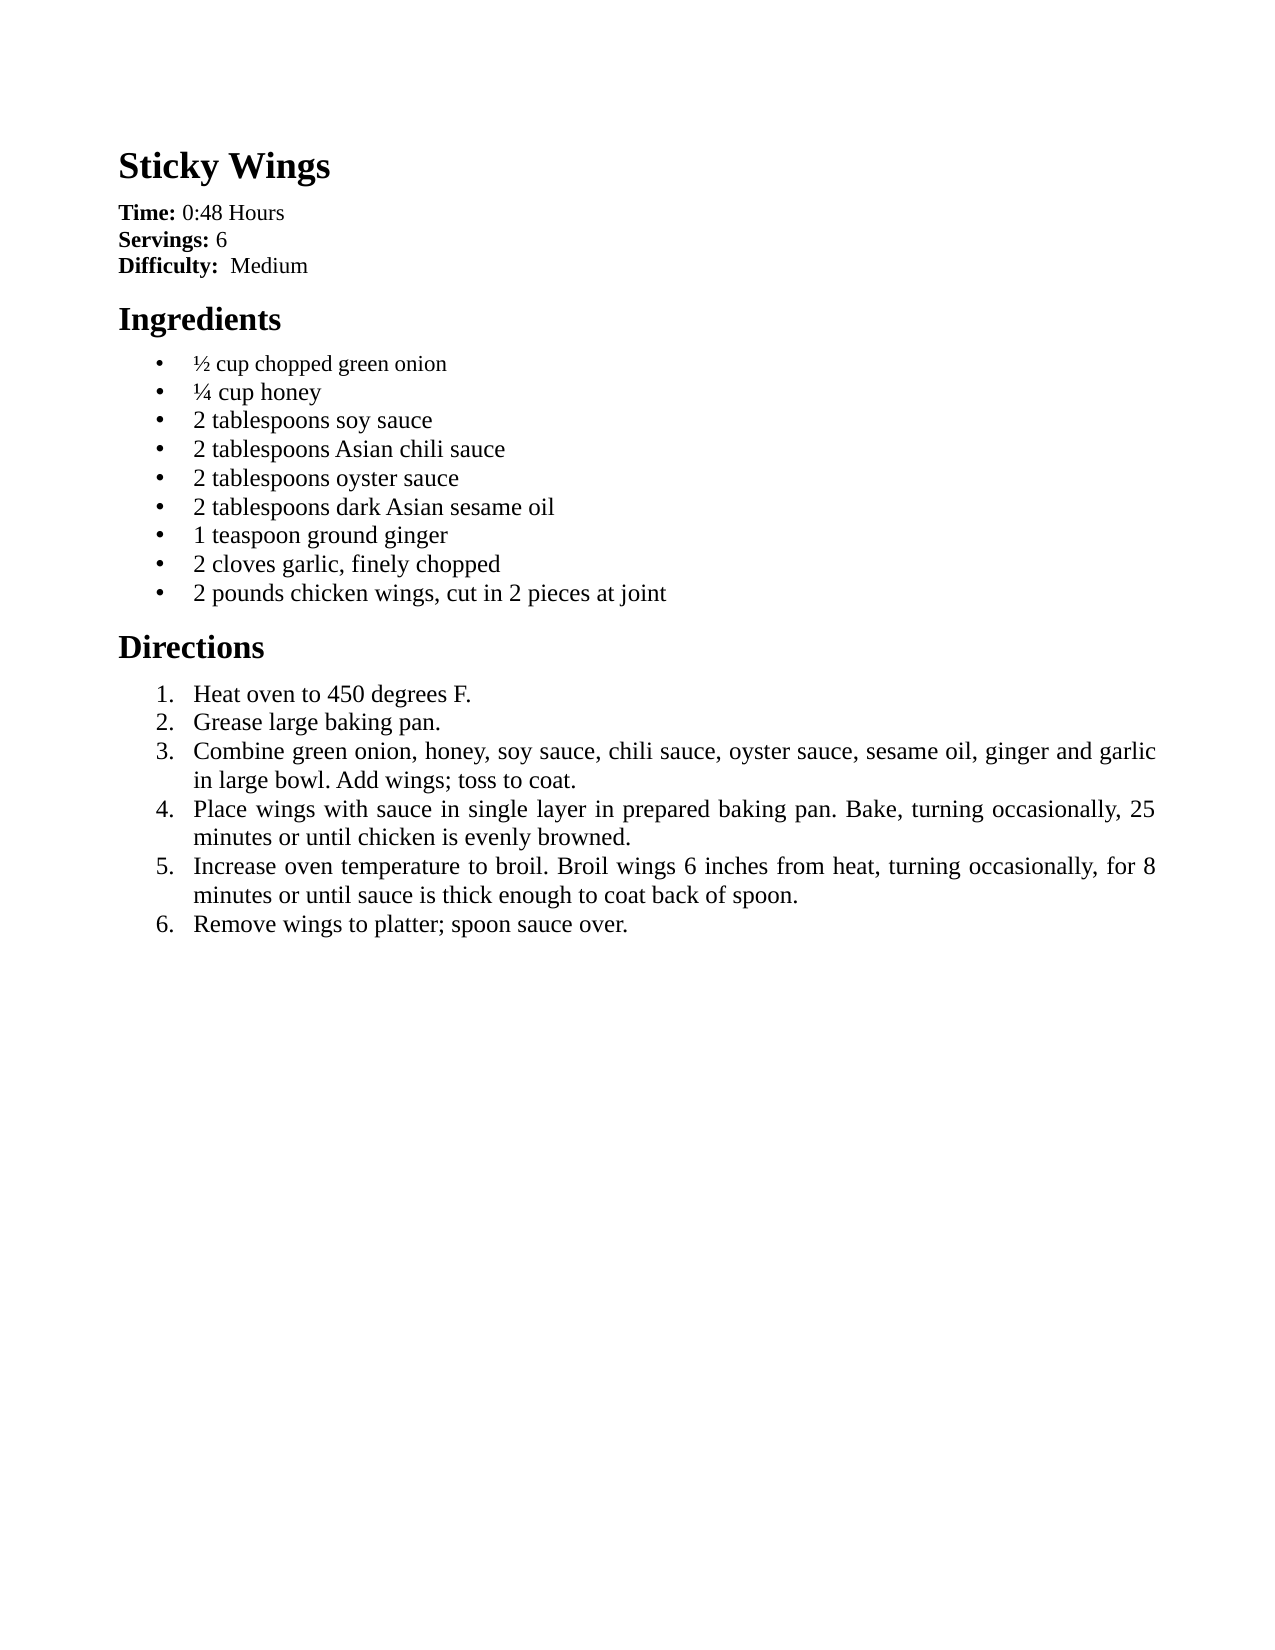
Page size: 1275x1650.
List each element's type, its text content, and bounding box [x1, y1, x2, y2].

list 2 cloves garlic, finely chopped [156, 549, 1157, 578]
list Combine green onion, honey, soy sauce, chili sauce, oyster sauce, sesame oil, ginger and garlic in large bowl. Add wings; toss to coat. [156, 736, 1157, 794]
subtitle Directions [118, 627, 1157, 666]
list Increase oven temperature to broil. Broil wings 6 inches from heat, turning occasionally, for 8 minutes or until sauce is thick enough to coat back of spoon. [156, 851, 1157, 909]
list 2 tablespoons soy sauce [156, 405, 1157, 434]
list Place wings with sauce in single layer in prepared baking pan. Bake, turning occasionally, 25 minutes or until chicken is evenly browned. [156, 794, 1157, 851]
list ½ cup chopped green onion [156, 350, 1157, 377]
subtitle Sticky Wings [118, 143, 1157, 187]
list Remove wings to platter; spoon sauce over. [156, 909, 1157, 937]
text Difficulty: Medium [118, 252, 1157, 278]
list Heat oven to 450 degrees F. [156, 679, 1157, 707]
list ¼ cup honey [156, 377, 1157, 405]
text Time: 0:48 Hours [118, 199, 1157, 226]
subtitle Ingredients [118, 299, 1157, 338]
list 1 teaspoon ground ginger [156, 520, 1157, 549]
list 2 tablespoons Asian chili sauce [156, 434, 1157, 463]
list 2 pounds chicken wings, cut in 2 pieces at joint [156, 578, 1157, 607]
text Servings: 6 [118, 226, 1157, 252]
list 2 tablespoons oyster sauce [156, 463, 1157, 492]
list Grease large baking pan. [156, 707, 1157, 736]
list 2 tablespoons dark Asian sesame oil [156, 492, 1157, 520]
